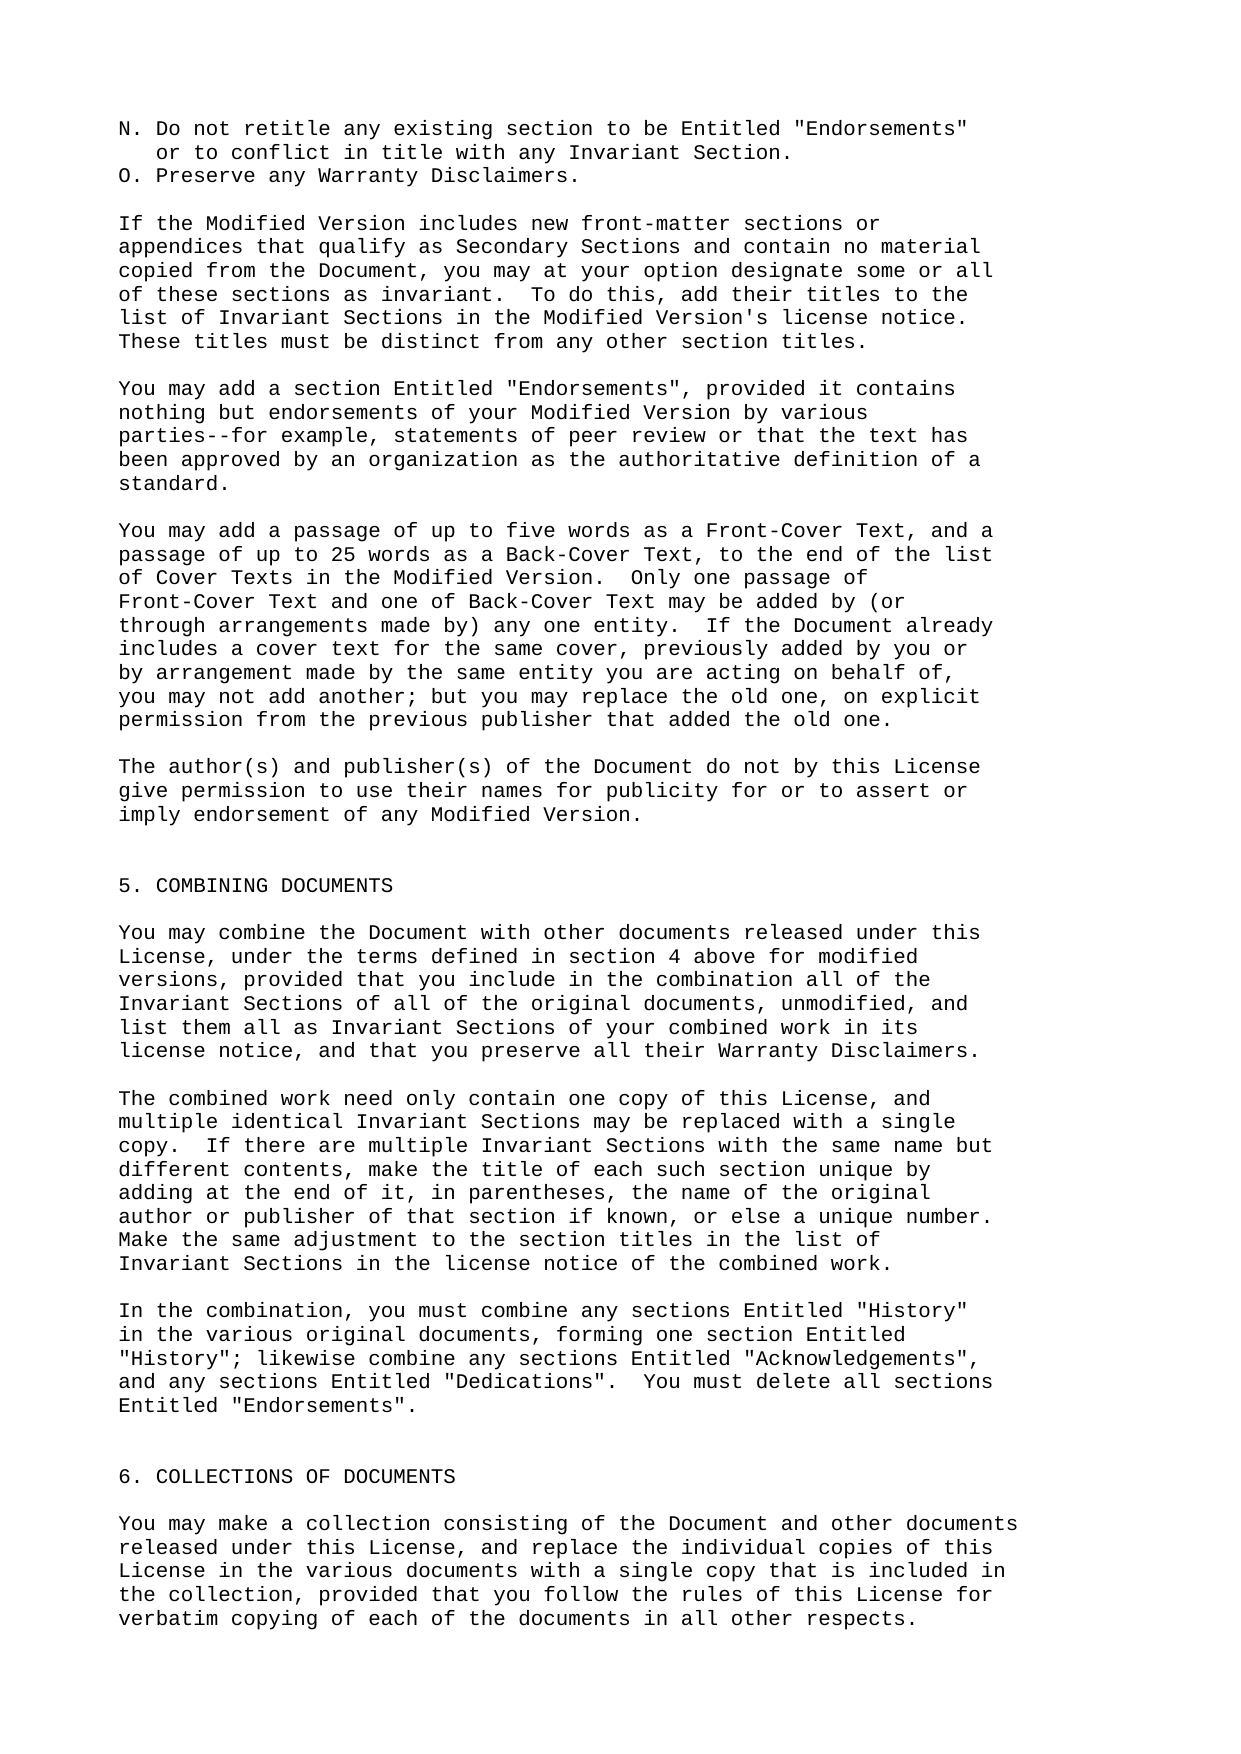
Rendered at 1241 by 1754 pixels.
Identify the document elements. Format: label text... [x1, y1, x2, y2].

text verbatim copying of each of the documents in all other respects. [118, 1608, 1122, 1631]
text imply endorsement of any Modified Version. [118, 804, 1122, 827]
text permission from the previous publisher that added the old one. [118, 709, 1122, 733]
text Invariant Sections in the license notice of the combined work. [118, 1253, 1122, 1277]
text the collection, provided that you follow the rules of this License for [118, 1584, 1122, 1608]
text copy. If there are multiple Invariant Sections with the same name but [118, 1135, 1122, 1158]
text of Cover Texts in the Modified Version. Only one passage of [118, 567, 1122, 591]
text appendices that qualify as Secondary Sections and contain no material [118, 236, 1122, 260]
text list them all as Invariant Sections of your combined work in its [118, 1017, 1122, 1040]
text passage of up to 25 words as a Back-Cover Text, to the end of the list [118, 544, 1122, 567]
text versions, provided that you include in the combination all of the [118, 969, 1122, 993]
text Make the same adjustment to the section titles in the list of [118, 1229, 1122, 1253]
text give permission to use their names for publicity for or to assert or [118, 780, 1122, 804]
text The author(s) and publisher(s) of the Document do not by this License [118, 757, 1122, 780]
text adding at the end of it, in parentheses, the name of the original [118, 1182, 1122, 1206]
text In the combination, you must combine any sections Entitled "History" [118, 1300, 1122, 1324]
text If the Modified Version includes new front-matter sections or [118, 213, 1122, 236]
text author or publisher of that section if known, or else a unique number. [118, 1206, 1122, 1229]
text The combined work need only contain one copy of this License, and [118, 1088, 1122, 1111]
text multiple identical Invariant Sections may be replaced with a single [118, 1111, 1122, 1135]
text in the various original documents, forming one section Entitled [118, 1324, 1122, 1348]
text of these sections as invariant. To do this, add their titles to the [118, 284, 1122, 307]
text License, under the terms defined in section 4 above for modified [118, 946, 1122, 969]
text standard. [118, 473, 1122, 496]
text Entitled "Endorsements". [118, 1395, 1122, 1419]
text nothing but endorsements of your Modified Version by various [118, 402, 1122, 426]
text You may combine the Document with other documents released under this [118, 922, 1122, 946]
text different contents, make the title of each such section unique by [118, 1158, 1122, 1182]
text You may make a collection consisting of the Document and other documents [118, 1513, 1122, 1537]
text 6. COLLECTIONS OF DOCUMENTS [118, 1466, 1122, 1489]
text O. Preserve any Warranty Disclaimers. [118, 165, 1122, 189]
text released under this License, and replace the individual copies of this [118, 1537, 1122, 1561]
text been approved by an organization as the authoritative definition of a [118, 449, 1122, 473]
text through arrangements made by) any one entity. If the Document already [118, 615, 1122, 638]
text license notice, and that you preserve all their Warranty Disclaimers. [118, 1040, 1122, 1064]
text you may not add another; but you may replace the old one, on explicit [118, 686, 1122, 709]
text You may add a passage of up to five words as a Front-Cover Text, and a [118, 520, 1122, 544]
text Invariant Sections of all of the original documents, unmodified, and [118, 993, 1122, 1017]
text These titles must be distinct from any other section titles. [118, 331, 1122, 354]
text list of Invariant Sections in the Modified Version's license notice. [118, 307, 1122, 331]
text by arrangement made by the same entity you are acting on behalf of, [118, 662, 1122, 686]
text Front-Cover Text and one of Back-Cover Text may be added by (or [118, 591, 1122, 615]
text or to conflict in title with any Invariant Section. [118, 142, 1122, 165]
text includes a cover text for the same cover, previously added by you or [118, 638, 1122, 662]
text License in the various documents with a single copy that is included in [118, 1561, 1122, 1584]
text parties--for example, statements of peer review or that the text has [118, 426, 1122, 449]
text You may add a section Entitled "Endorsements", provided it contains [118, 378, 1122, 402]
text N. Do not retitle any existing section to be Entitled "Endorsements" [118, 118, 1122, 142]
text copied from the Document, you may at your option designate some or all [118, 260, 1122, 284]
text "History"; likewise combine any sections Entitled "Acknowledgements", [118, 1348, 1122, 1371]
text 5. COMBINING DOCUMENTS [118, 875, 1122, 898]
text and any sections Entitled "Dedications". You must delete all sections [118, 1371, 1122, 1395]
